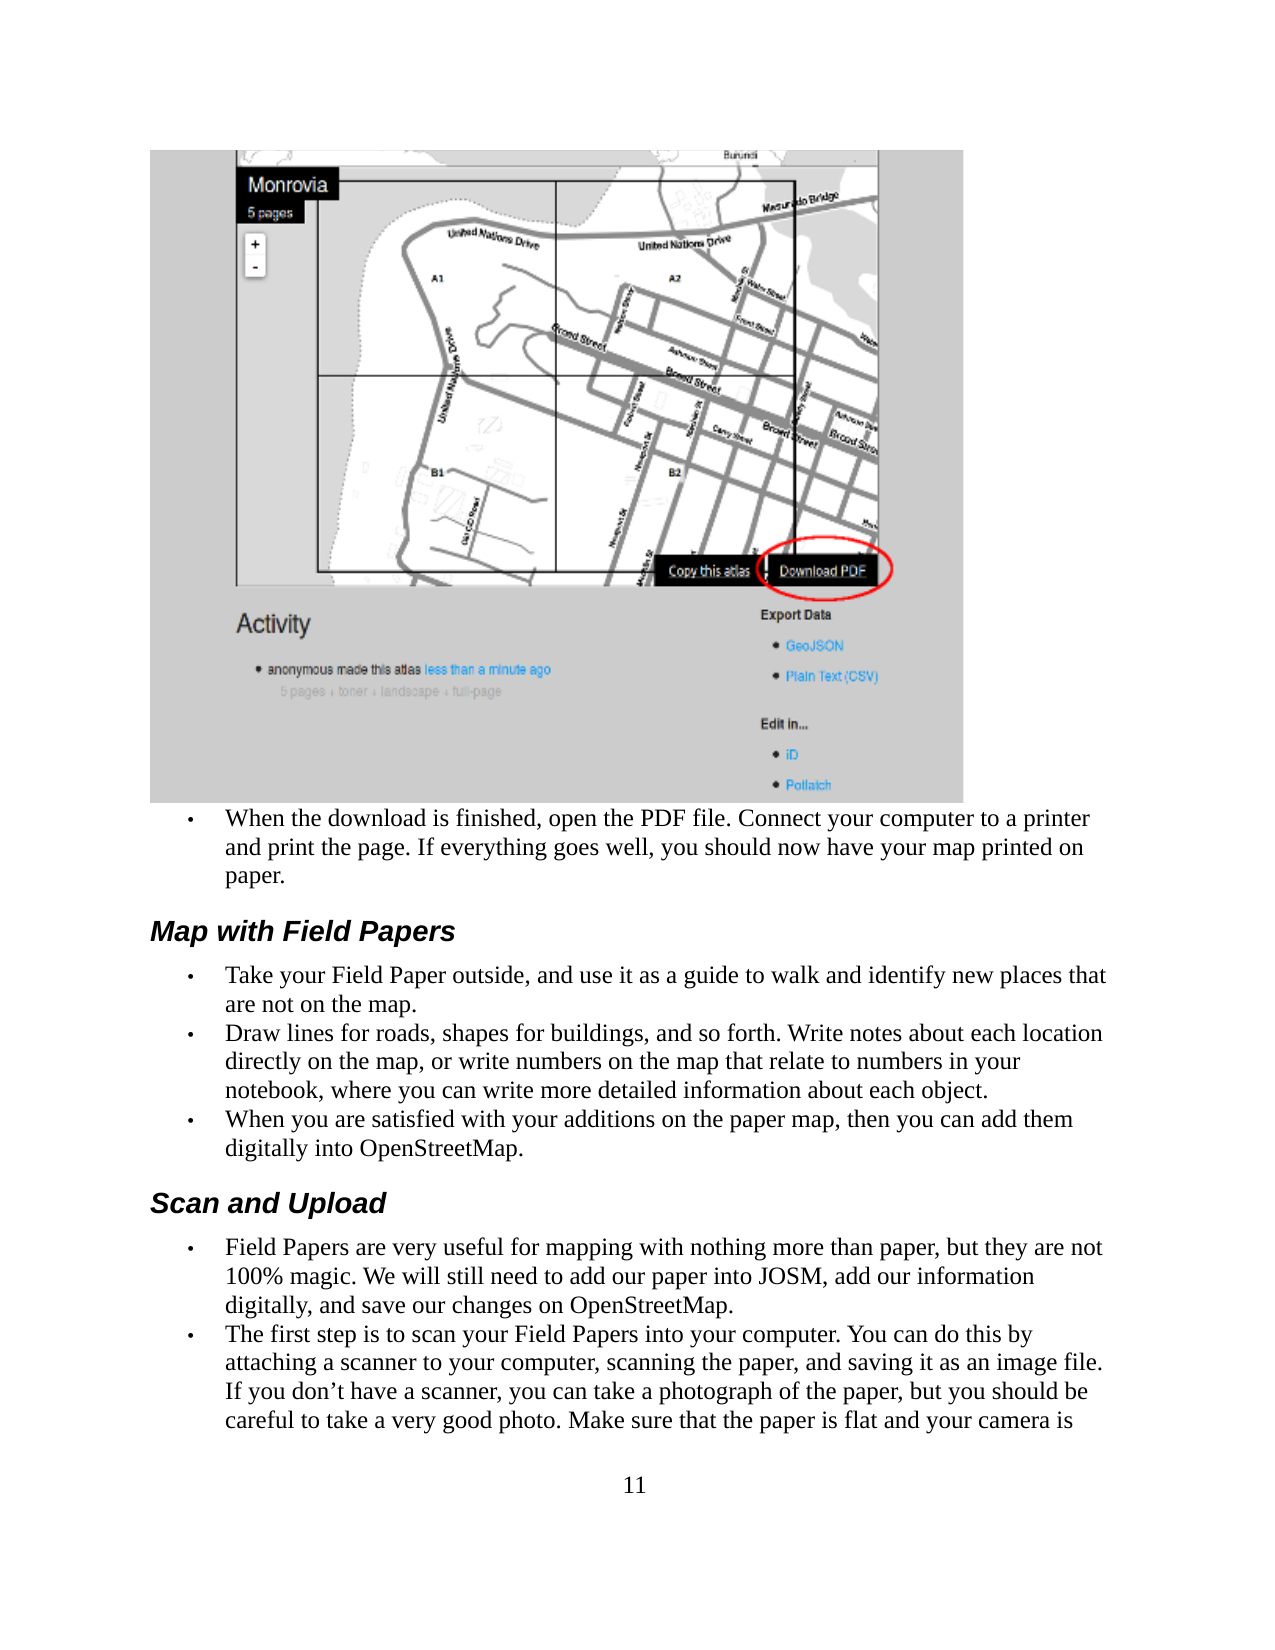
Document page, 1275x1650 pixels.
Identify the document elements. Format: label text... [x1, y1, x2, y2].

picture [150, 150, 964, 803]
list Draw lines for roads, shapes for buildings, and so forth. Write notes about each location directly on the map, or write numbers on the map that relate to numbers in your notebook, where you can write more detailed information about each object. [187, 1018, 1125, 1104]
list When the download is finished, open the PDF file. Connect your computer to a printer and print the page. If everything goes well, you should now have your map printed on paper. [187, 803, 1125, 889]
list Field Papers are very useful for mapping with nothing more than paper, but they are not 100% magic. We will still need to add our paper into JOSM, add our information digitally, and save our changes on OpenStreetMap. [187, 1232, 1125, 1319]
list Take your Field Paper outside, and use it as a guide to walk and identify new places that are not on the map. [187, 960, 1125, 1018]
list When you are satisfied with your additions on the paper map, then you can add them digitally into OpenStreetMap. [187, 1104, 1125, 1161]
subtitle Map with Field Papers [150, 914, 1125, 948]
list The first step is to scan your Field Papers into your computer. You can do this by attaching a scanner to your computer, scanning the paper, and saving it as an image file. If you don’t have a scanner, you can take a photograph of the paper, but you should be careful to take a very good photo. Make sure that the paper is flat and your camera is [187, 1319, 1125, 1434]
subtitle Scan and Upload [150, 1186, 1125, 1220]
